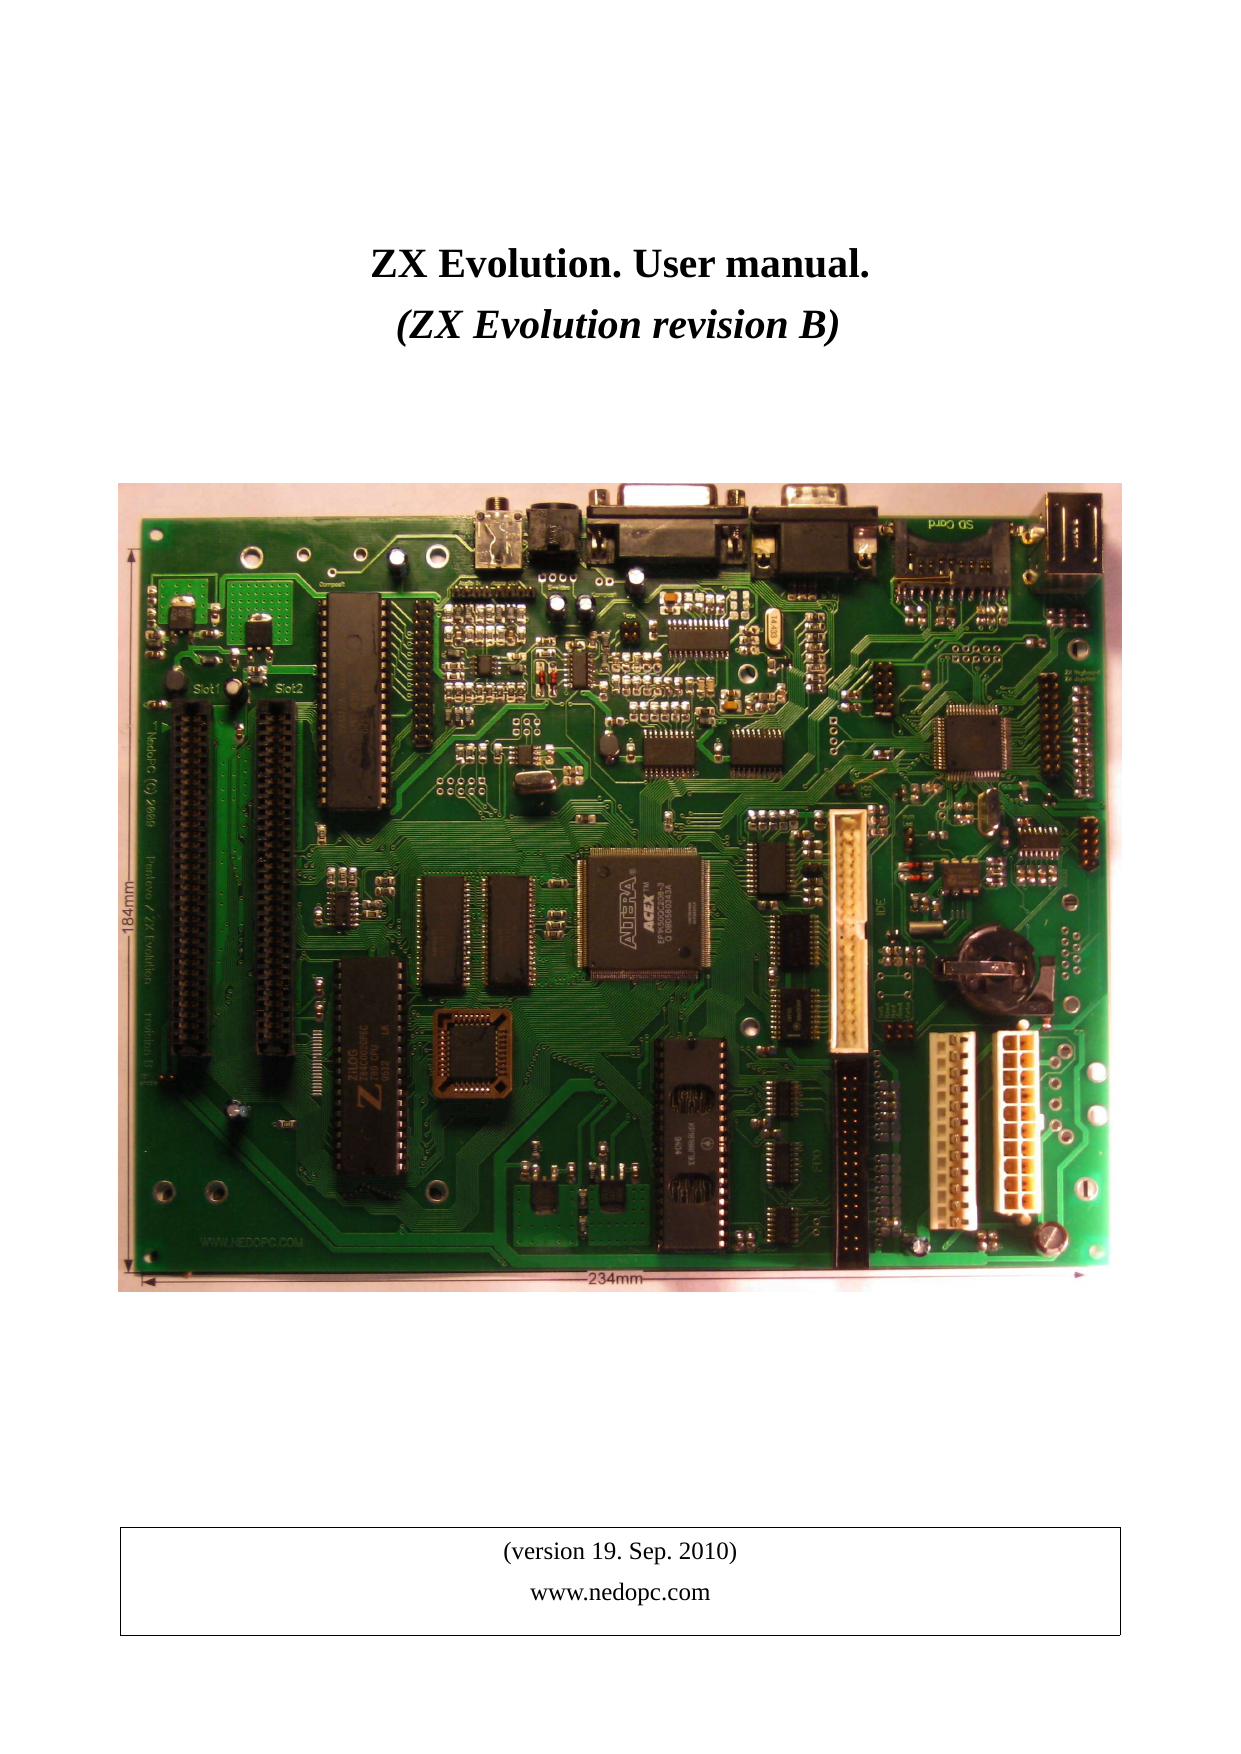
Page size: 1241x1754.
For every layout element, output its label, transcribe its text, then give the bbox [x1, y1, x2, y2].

text (ZX Evolution revision B) [118, 299, 1122, 347]
text www.nedopc.com [129, 1577, 1111, 1606]
text ZX Evolution. User manual. [118, 239, 1122, 287]
picture [118, 483, 1122, 1292]
text (version 19. Sep. 2010) [129, 1536, 1111, 1565]
